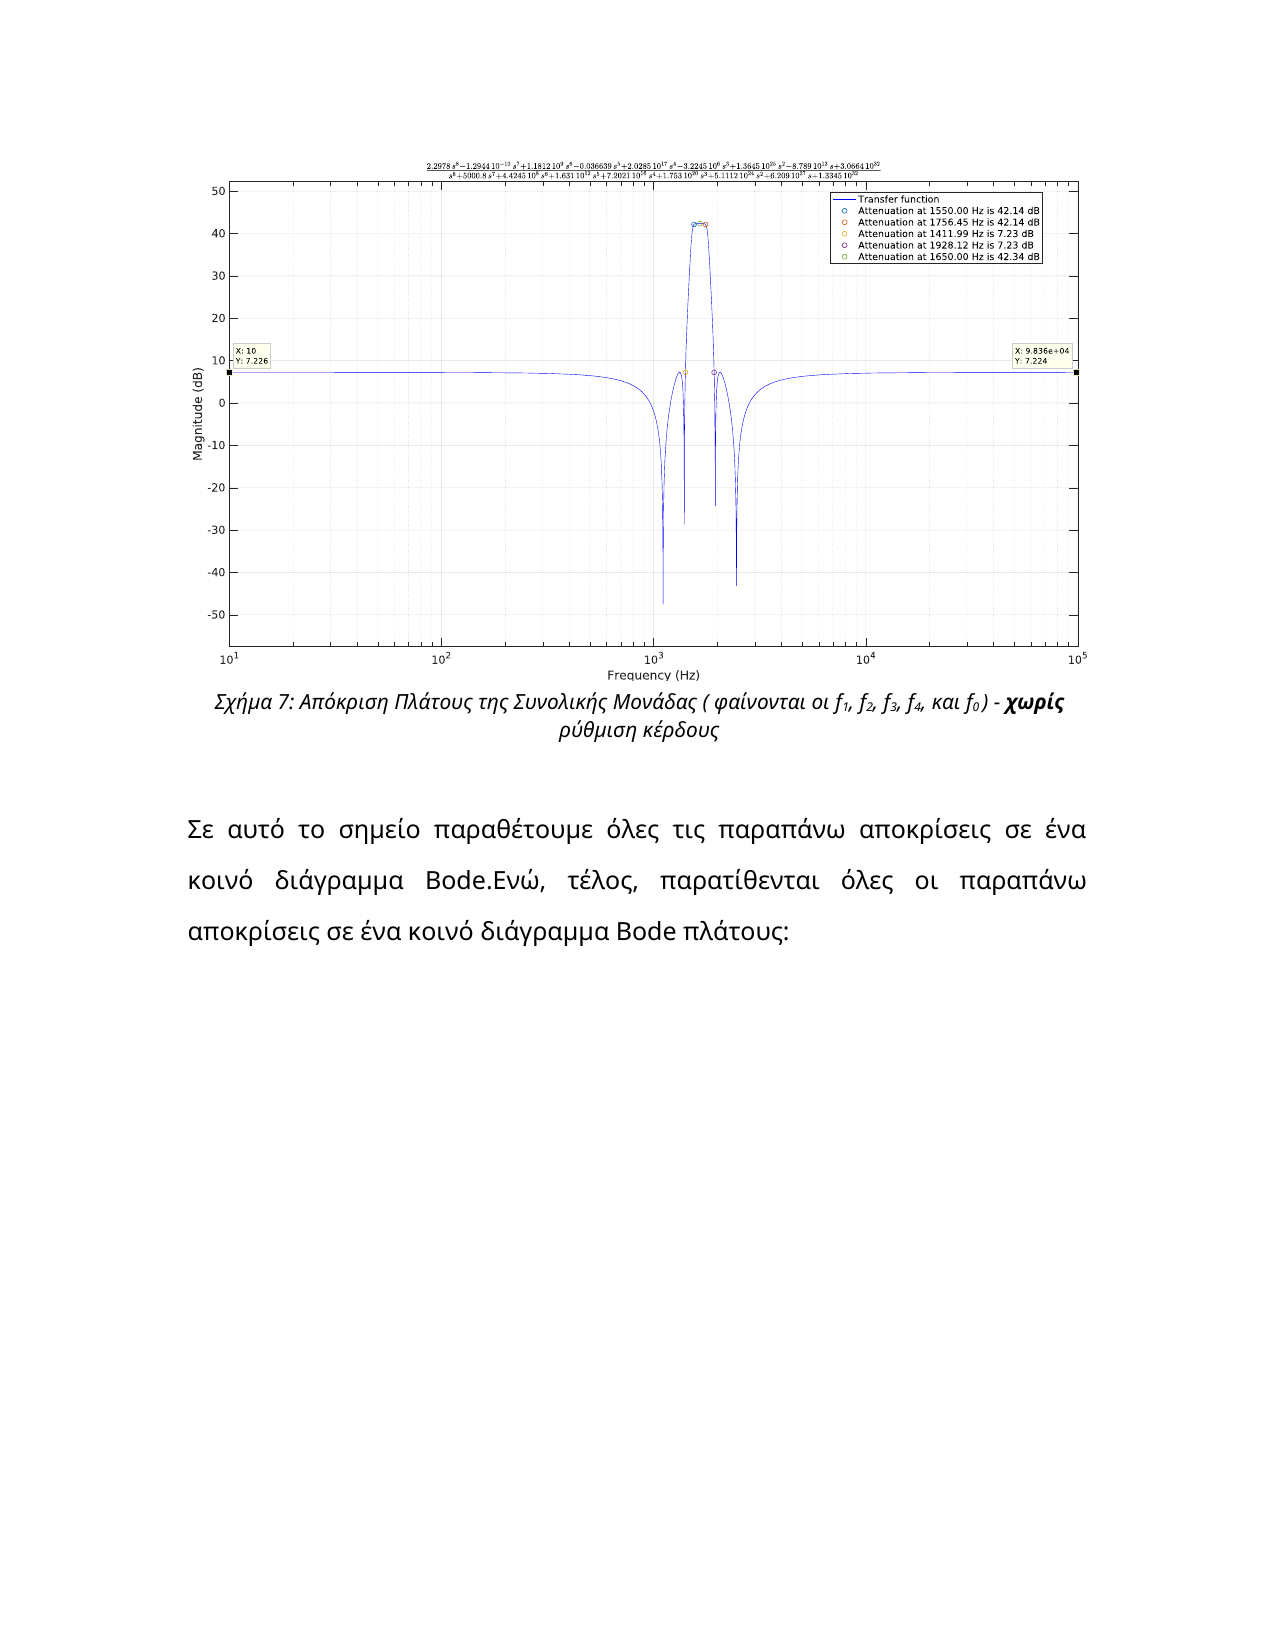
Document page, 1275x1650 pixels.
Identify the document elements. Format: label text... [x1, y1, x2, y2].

text Σχήμα 7: Απόκριση Πλάτους της Συνολικής Μονάδας ( φαίνονται οι f1, f2, f3, f4, και f0 ) - χωρίς ρύθμιση κέρδους [186, 148, 1092, 744]
text Σε αυτό το σημείο παραθέτουμε όλες τις παραπάνω αποκρίσεις σε ένα κοινό διάγραμμα Bode.Ενώ, τέλος, παρατίθενται όλες οι παραπάνω αποκρίσεις σε ένα κοινό διάγραμμα Bode πλάτους: [187, 812, 1087, 948]
